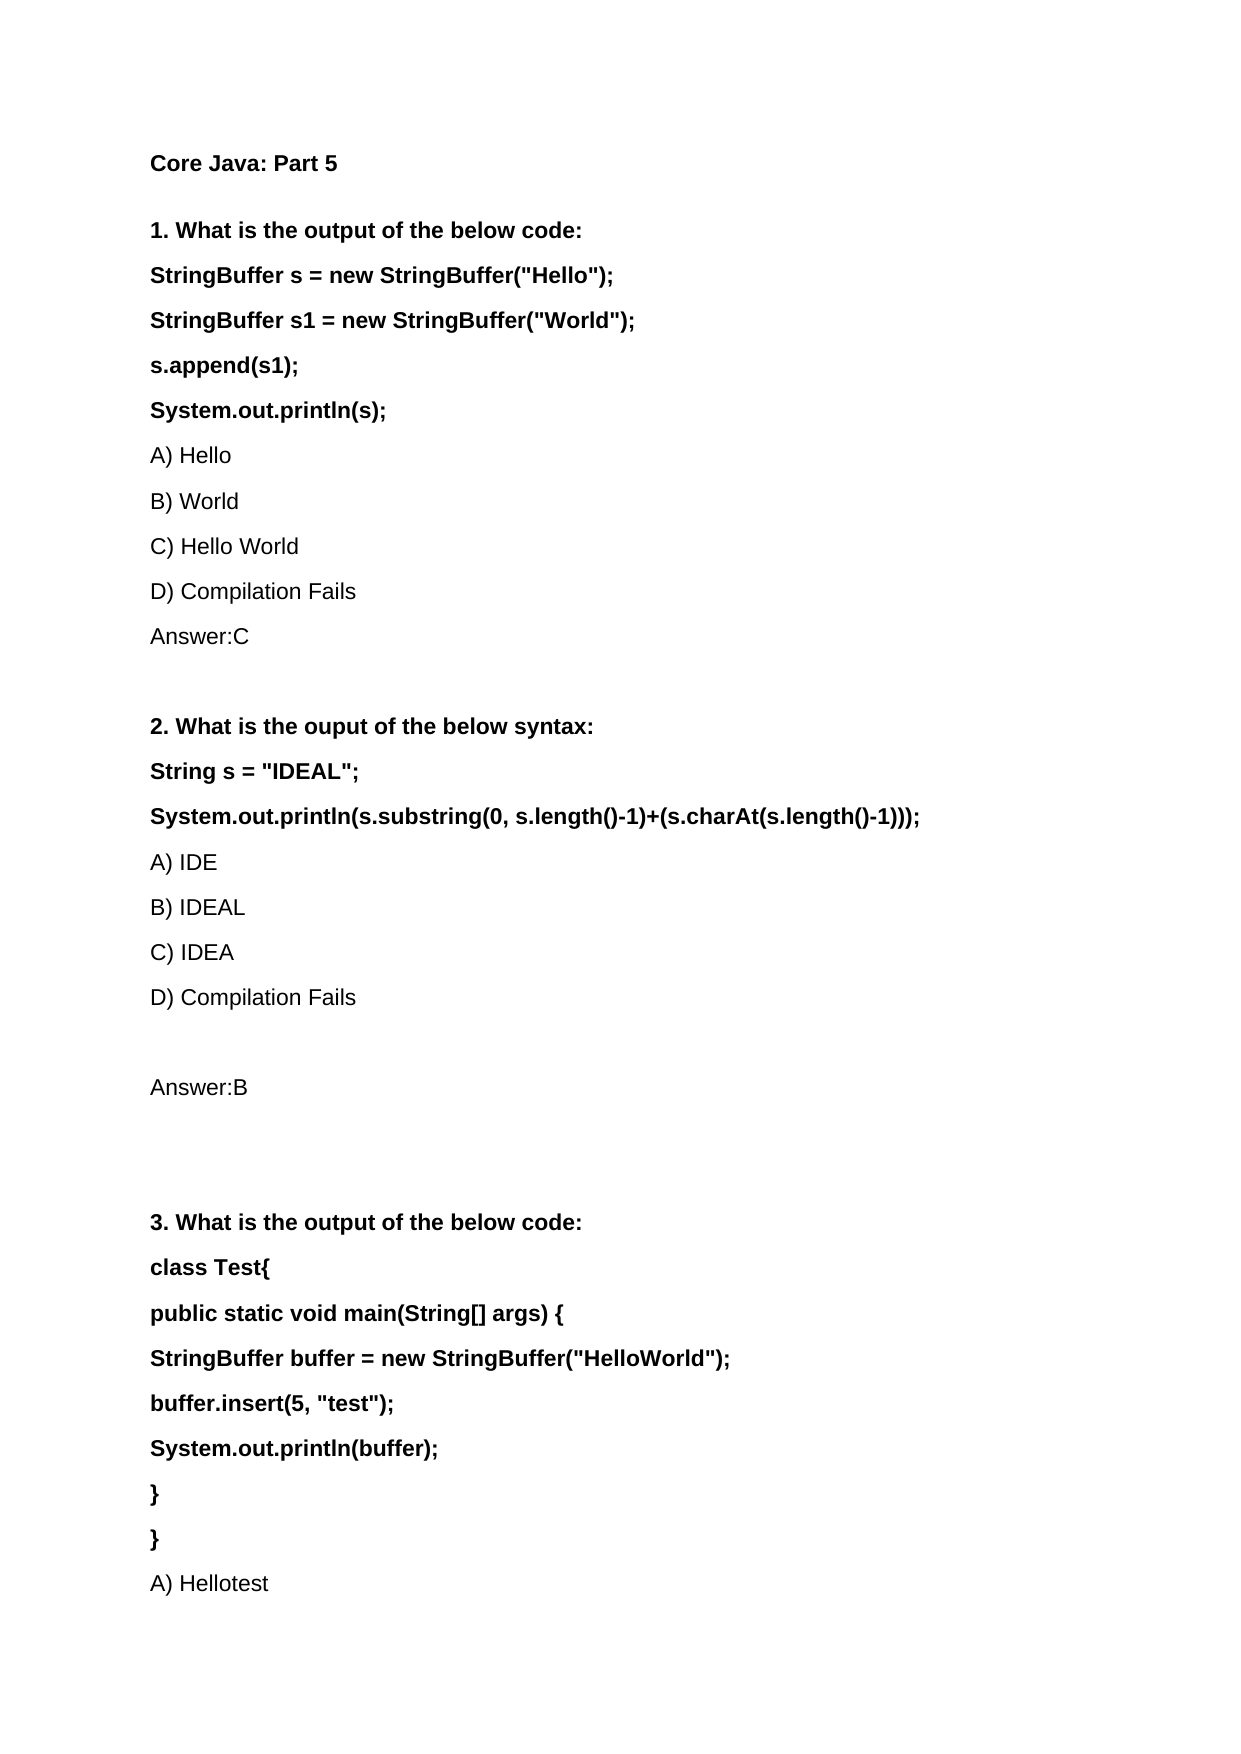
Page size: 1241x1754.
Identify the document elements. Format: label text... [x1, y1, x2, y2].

text Answer:B [150, 1074, 1090, 1100]
text } [150, 1480, 1090, 1506]
text 1. What is the output of the below code: [150, 217, 1090, 243]
text Core Java: Part 5 [150, 150, 1090, 176]
text B) World [150, 488, 1090, 514]
text buffer.insert(5, "test"); [150, 1390, 1090, 1416]
text s.append(s1); [150, 352, 1090, 379]
text StringBuffer s1 = new StringBuffer("World"); [150, 307, 1090, 333]
text String s = "IDEAL"; [150, 758, 1090, 784]
text class Test{ [150, 1254, 1090, 1281]
text Answer:C [150, 623, 1090, 649]
text 2. What is the ouput of the below syntax: [150, 713, 1090, 739]
text A) Hello [150, 442, 1090, 469]
text System.out.println(s.substring(0, s.length()-1)+(s.charAt(s.length()-1))); [150, 803, 1090, 830]
text public static void main(String[] args) { [150, 1299, 1090, 1326]
text D) Compilation Fails [150, 984, 1090, 1010]
text C) Hello World [150, 533, 1090, 559]
text D) Compilation Fails [150, 578, 1090, 604]
text A) Hellotest [150, 1570, 1090, 1596]
text C) IDEA [150, 939, 1090, 965]
text StringBuffer buffer = new StringBuffer("HelloWorld"); [150, 1344, 1090, 1371]
text StringBuffer s = new StringBuffer("Hello"); [150, 262, 1090, 288]
text } [150, 1525, 1090, 1551]
text A) IDE [150, 848, 1090, 875]
text System.out.println(buffer); [150, 1435, 1090, 1461]
text System.out.println(s); [150, 397, 1090, 424]
text B) IDEAL [150, 893, 1090, 920]
text 3. What is the output of the below code: [150, 1209, 1090, 1236]
